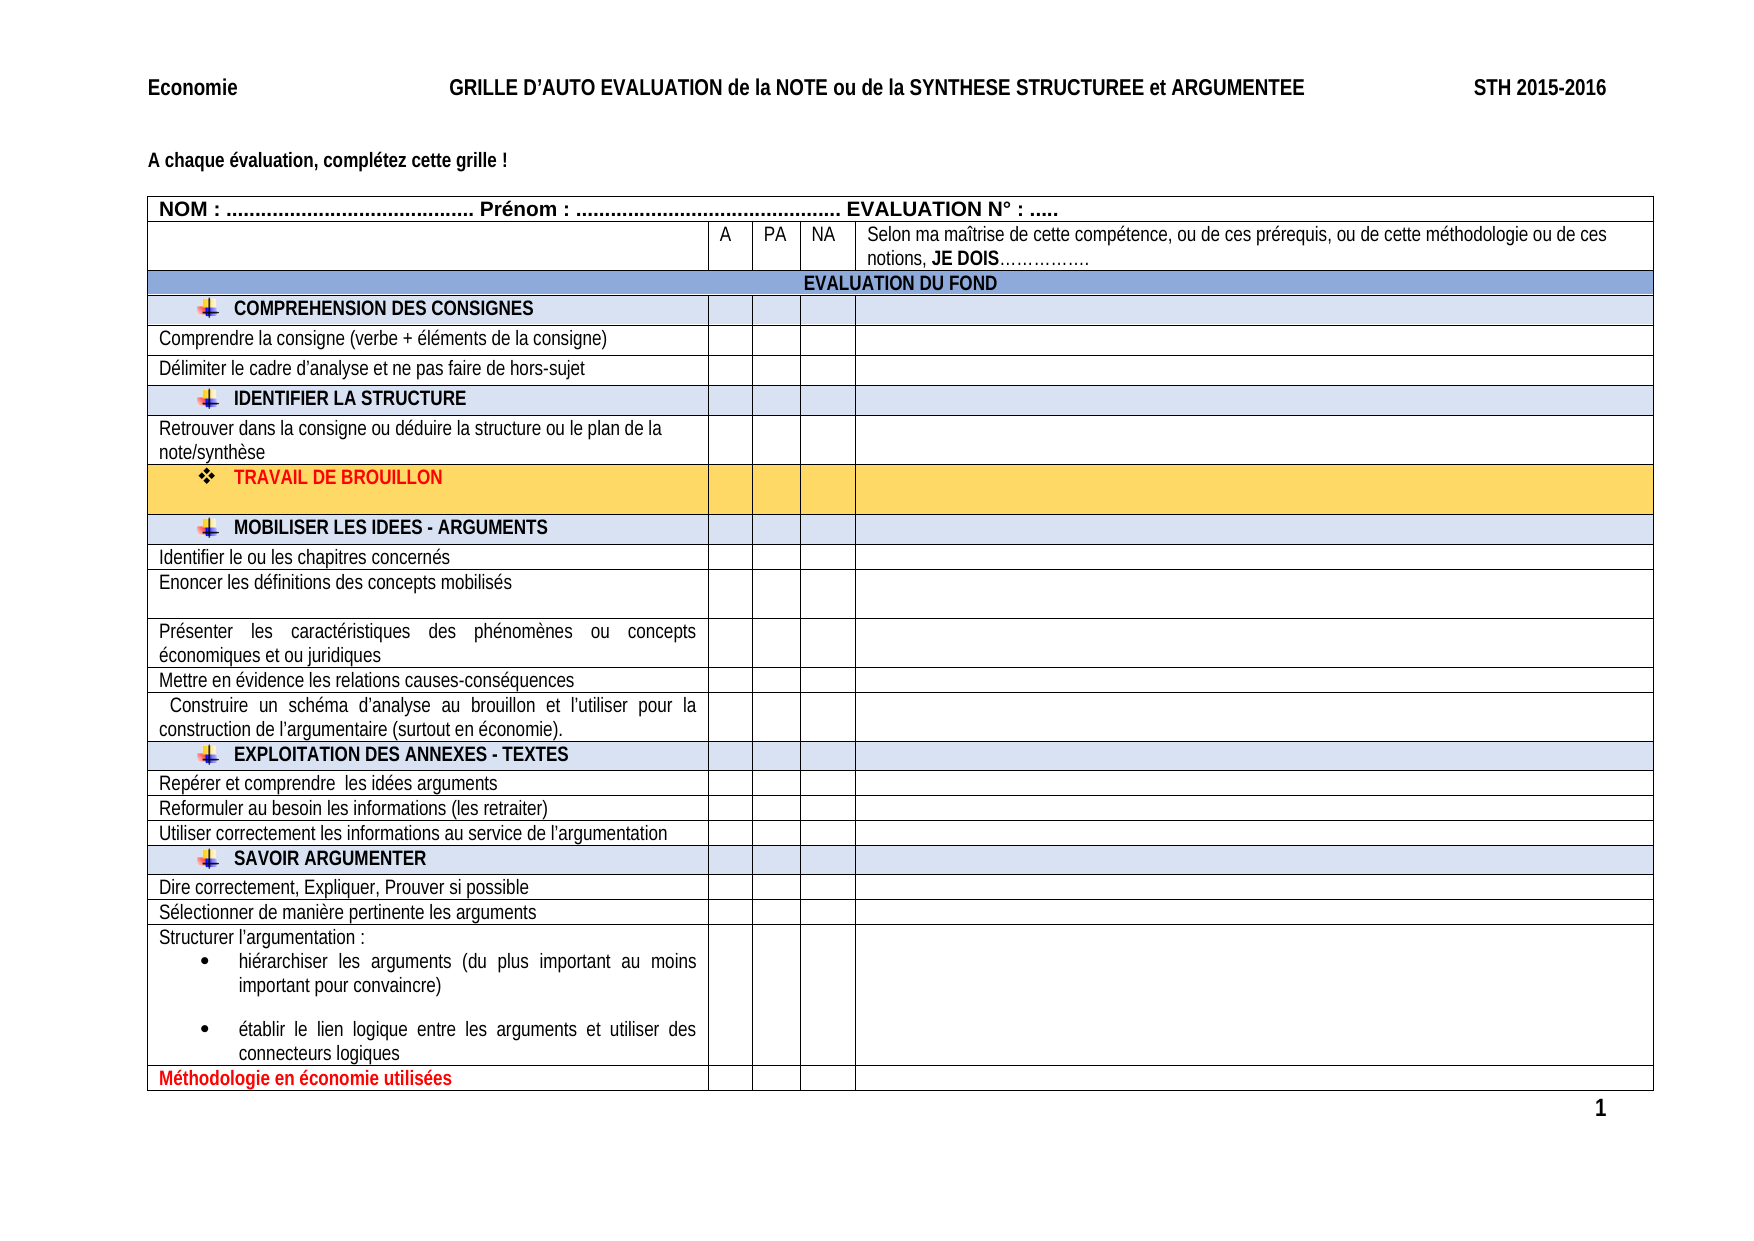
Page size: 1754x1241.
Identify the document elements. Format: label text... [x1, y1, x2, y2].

table_cell [709, 900, 752, 924]
table_cell Identifier le ou les chapitres concernés [148, 545, 708, 569]
table_cell [856, 846, 1653, 874]
table_cell [856, 693, 1653, 741]
table_cell [709, 416, 752, 464]
table_cell [709, 619, 752, 667]
table_cell Délimiter le cadre d’analyse et ne pas faire de hors-sujet [148, 356, 708, 385]
table_cell [856, 771, 1653, 795]
table_cell A [709, 222, 752, 269]
table_cell Comprendre la consigne (verbe + éléments de la consigne) [148, 326, 708, 355]
table_cell Sélectionner de manière pertinente les arguments [148, 900, 708, 924]
table_cell [801, 356, 855, 385]
table_cell [753, 465, 800, 514]
table_header NOM : ........................................... Prénom : .............................................. EVALUATION N° : ..... [148, 197, 1653, 221]
table_cell [801, 875, 855, 899]
table_cell EVALUATION DU FOND [148, 271, 1653, 294]
table_cell SAVOIR ARGUMENTER [148, 846, 708, 874]
table_cell [709, 821, 752, 845]
table_cell [856, 668, 1653, 692]
table_cell [856, 742, 1653, 770]
table_cell [753, 900, 800, 924]
table_cell [753, 386, 800, 415]
table_cell COMPREHENSION DES CONSIGNES [148, 296, 708, 324]
table_cell [709, 693, 752, 741]
table_cell [801, 900, 855, 924]
table_cell [801, 925, 855, 1065]
table_cell [753, 570, 800, 618]
table_cell [753, 296, 800, 324]
table_cell NA [801, 222, 855, 269]
table_cell [801, 515, 855, 544]
table_cell [856, 925, 1653, 1065]
table_cell IDENTIFIER LA STRUCTURE [148, 386, 708, 415]
table_cell [856, 796, 1653, 820]
table_cell [753, 416, 800, 464]
table_cell [753, 821, 800, 845]
table_cell [856, 416, 1653, 464]
table_cell [856, 356, 1653, 385]
table_cell Reformuler au besoin les informations (les retraiter) [148, 796, 708, 820]
table_cell [801, 545, 855, 569]
table_cell [801, 693, 855, 741]
table_cell MOBILISER LES IDEES - ARGUMENTS [148, 515, 708, 544]
table_cell [801, 821, 855, 845]
table_cell EXPLOITATION DES ANNEXES - TEXTES [148, 742, 708, 770]
table_cell Construire un schéma d’analyse au brouillon et l’utiliser pour la construction de l’argumentaire (surtout en économie). [148, 693, 708, 741]
table_cell [709, 326, 752, 355]
table_cell [856, 465, 1653, 514]
table_cell [753, 515, 800, 544]
table_cell [709, 771, 752, 795]
table_cell [856, 570, 1653, 618]
table_cell [801, 296, 855, 324]
table_cell [753, 925, 800, 1065]
table_cell [753, 875, 800, 899]
table_cell [801, 570, 855, 618]
table_cell [753, 545, 800, 569]
table_cell [801, 326, 855, 355]
table_cell [801, 386, 855, 415]
table_cell [709, 846, 752, 874]
table_cell [709, 356, 752, 385]
table_cell Mettre en évidence les relations causes-conséquences [148, 668, 708, 692]
table_cell [801, 846, 855, 874]
table_cell [753, 771, 800, 795]
table_cell [856, 900, 1653, 924]
table_cell [801, 619, 855, 667]
table_cell [709, 668, 752, 692]
table_cell Méthodologie en économie utilisées [148, 1066, 708, 1090]
table_cell [753, 356, 800, 385]
table_cell [753, 668, 800, 692]
table_cell [753, 1066, 800, 1090]
table_cell [753, 742, 800, 770]
table_cell Présenter les caractéristiques des phénomènes ou concepts économiques et ou juridiques [148, 619, 708, 667]
table_cell [709, 465, 752, 514]
table_cell [856, 1066, 1653, 1090]
table_cell Utiliser correctement les informations au service de l’argumentation [148, 821, 708, 845]
table_cell [709, 515, 752, 544]
table_cell Retrouver dans la consigne ou déduire la structure ou le plan de la note/synthèse [148, 416, 708, 464]
table_cell Dire correctement, Expliquer, Prouver si possible [148, 875, 708, 899]
table_cell [856, 619, 1653, 667]
table_cell [753, 693, 800, 741]
table_cell PA [753, 222, 800, 269]
table_cell [709, 1066, 752, 1090]
table_cell [856, 545, 1653, 569]
table_cell [753, 326, 800, 355]
table_cell [856, 821, 1653, 845]
table_cell [709, 545, 752, 569]
table_cell [753, 846, 800, 874]
table_cell [709, 925, 752, 1065]
table_cell Enoncer les définitions des concepts mobilisés [148, 570, 708, 618]
table_cell [801, 771, 855, 795]
table_cell [709, 875, 752, 899]
table_cell [801, 668, 855, 692]
table_cell [856, 386, 1653, 415]
table_cell [856, 326, 1653, 355]
table_cell [856, 875, 1653, 899]
table_cell [709, 742, 752, 770]
table_cell Selon ma maîtrise de cette compétence, ou de ces prérequis, ou de cette méthodologie ou de ces notions, JE DOIS……………. [856, 222, 1653, 269]
table_cell Structurer l’argumentation : hiérarchiser les arguments (du plus important au moins important pour convaincre) établir le lien logique entre les arguments et utiliser des connecteurs logiques [148, 925, 708, 1065]
table_cell [801, 1066, 855, 1090]
table_cell [801, 796, 855, 820]
text A chaque évaluation, complétez cette grille ! [148, 148, 1606, 172]
table_cell [709, 296, 752, 324]
table_cell TRAVAIL DE BROUILLON [148, 465, 708, 514]
table_cell [801, 465, 855, 514]
table_cell [801, 416, 855, 464]
table_cell [753, 619, 800, 667]
table_cell [709, 570, 752, 618]
table_cell [709, 796, 752, 820]
table_cell [856, 515, 1653, 544]
table_cell [801, 742, 855, 770]
table_cell Repérer et comprendre les idées arguments [148, 771, 708, 795]
table_cell [148, 222, 708, 269]
table_cell [753, 796, 800, 820]
table_cell [856, 296, 1653, 324]
table_cell [709, 386, 752, 415]
